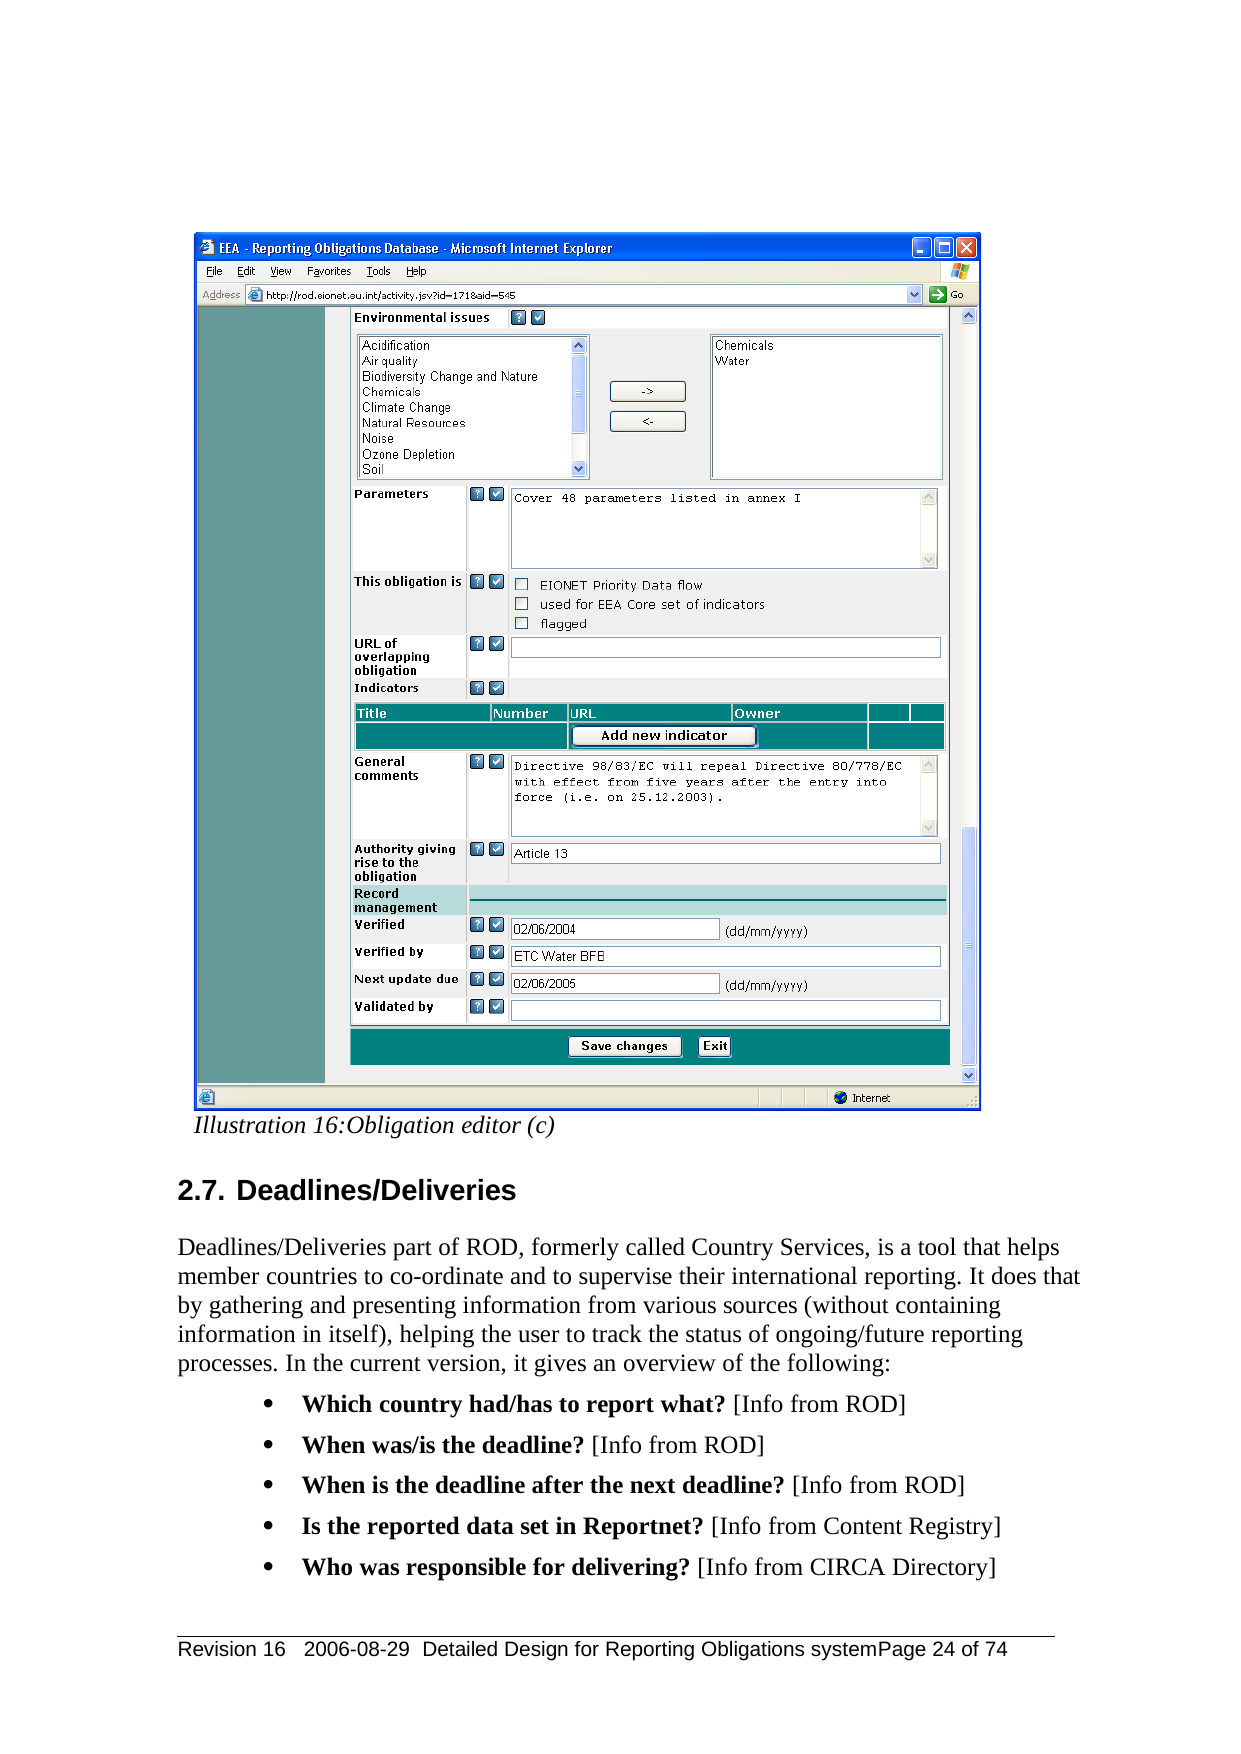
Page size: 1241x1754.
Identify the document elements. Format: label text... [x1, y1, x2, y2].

text Deadlines/Deliveries part of ROD, formerly called Country Services, is a tool that helps member countries to co-ordinate and to supervise their international reporting. It does that by gathering and presenting information from various sources (without containing information in itself), helping the user to track the status of ongoing/future reporting processes. In the current version, it gives an overview of the following: [177, 1232, 1092, 1377]
text Illustration 16:Obligation editor (c) [194, 1111, 981, 1139]
subtitle Deadlines/Deliveries [177, 1173, 1092, 1207]
list When was/is the deadline? [Info from ROD] [264, 1429, 1092, 1459]
list When is the deadline after the next deadline? [Info from ROD] [264, 1470, 1092, 1499]
list Who was responsible for delivering? [Info from CIRCA Directory] [264, 1552, 1092, 1581]
list Which country had/has to report what? [Info from ROD] [264, 1389, 1092, 1418]
list Is the reported data set in Reportnet? [Info from Content Registry] [264, 1511, 1092, 1540]
picture [193, 232, 982, 1111]
